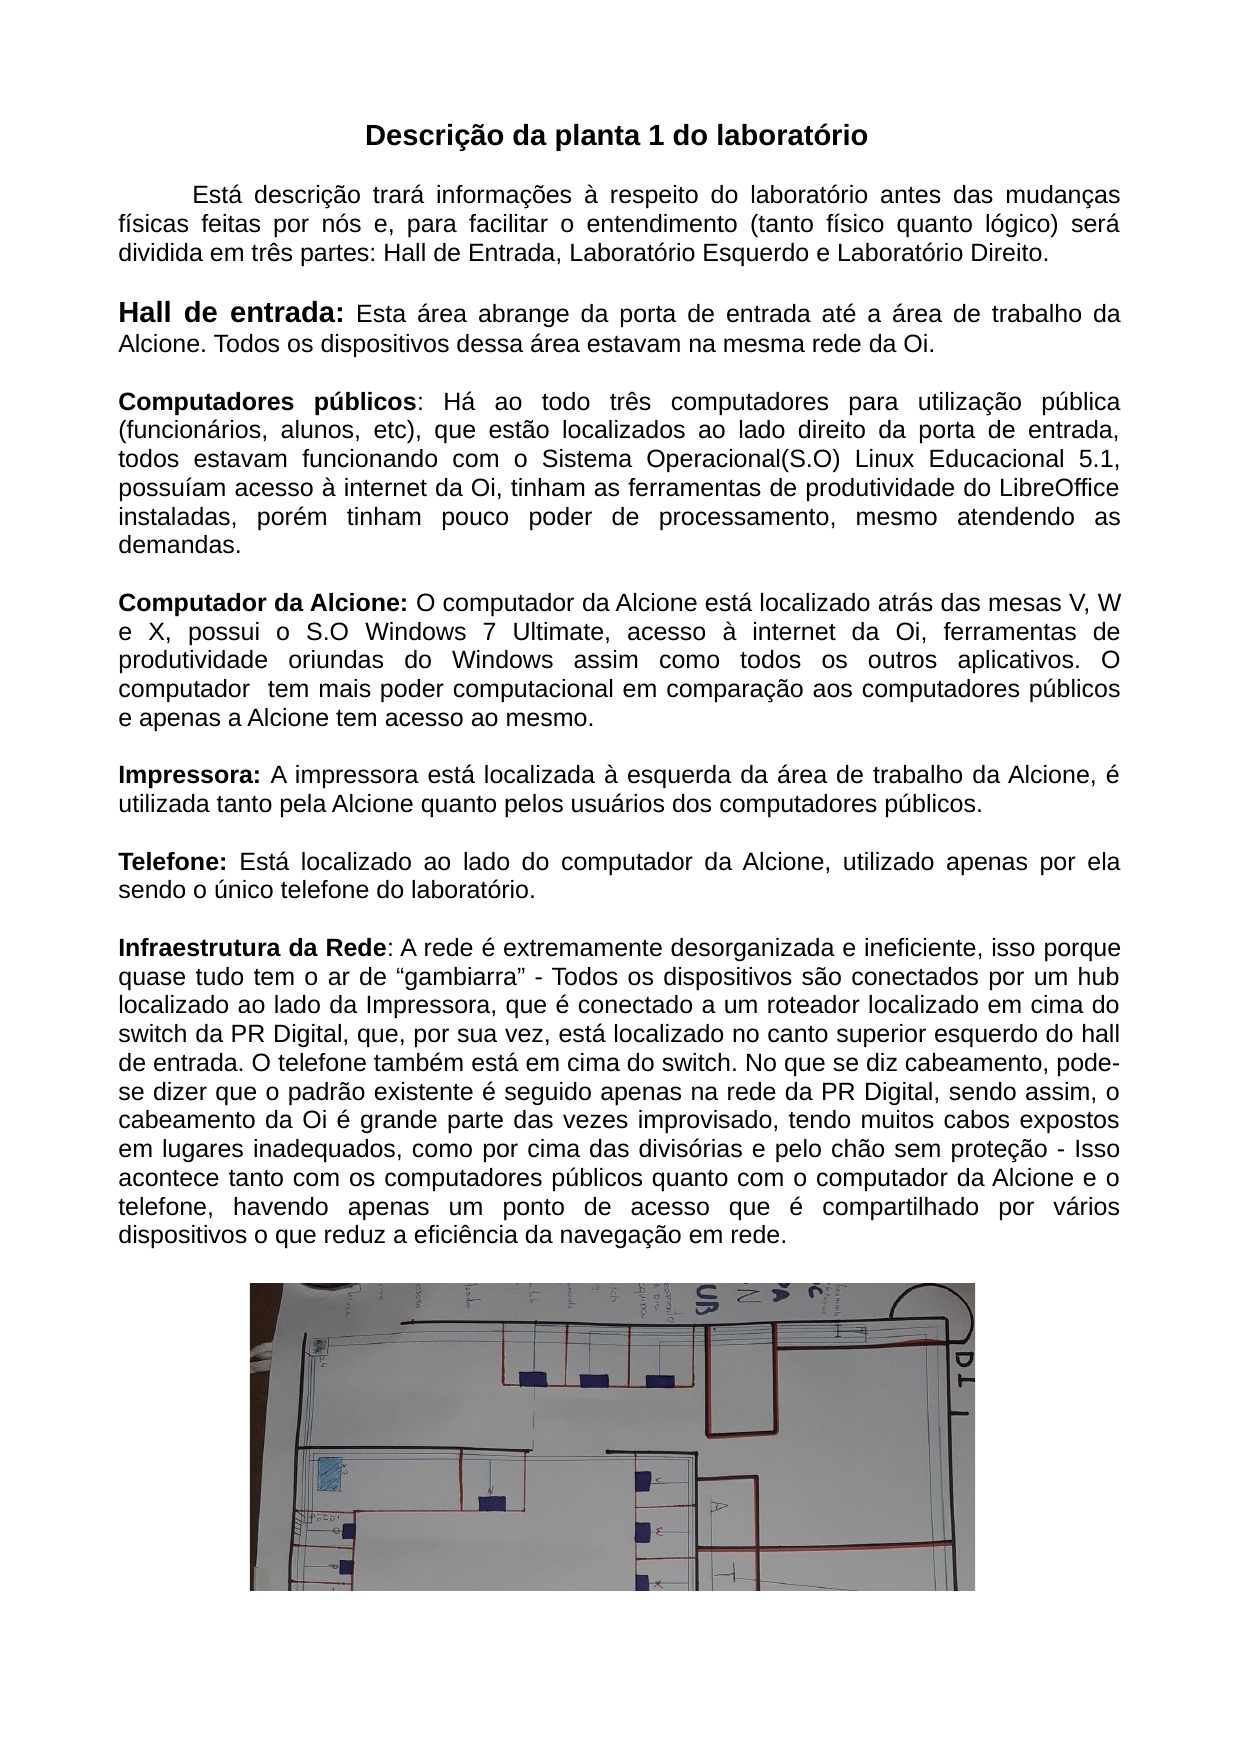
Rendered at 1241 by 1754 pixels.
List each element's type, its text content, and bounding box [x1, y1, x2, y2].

text Computador da Alcione: O computador da Alcione está localizado atrás das mesas V, W e X, possui o S.O Windows 7 Ultimate, acesso à internet da Oi, ferramentas de produtividade oriundas do Windows assim como todos os outros aplicativos. O computador tem mais poder computacional em comparação aos computadores públicos e apenas a Alcione tem acesso ao mesmo. [118, 588, 1122, 731]
text Descrição da planta 1 do laboratório [118, 118, 1122, 152]
picture [249, 1283, 976, 1591]
text Infraestrutura da Rede: A rede é extremamente desorganizada e ineficiente, isso porque quase tudo tem o ar de “gambiarra” - Todos os dispositivos são conectados por um hub localizado ao lado da Impressora, que é conectado a um roteador localizado em cima do switch da PR Digital, que, por sua vez, está localizado no canto superior esquerdo do hall de entrada. O telefone também está em cima do switch. No que se diz cabeamento, pode-se dizer que o padrão existente é seguido apenas na rede da PR Digital, sendo assim, o cabeamento da Oi é grande parte das vezes improvisado, tendo muitos cabos expostos em lugares inadequados, como por cima das divisórias e pelo chão sem proteção - Isso acontece tanto com os computadores públicos quanto com o computador da Alcione e o telefone, havendo apenas um ponto de acesso que é compartilhado por vários dispositivos o que reduz a eficiência da navegação em rede. [118, 933, 1122, 1249]
text Computadores públicos: Há ao todo três computadores para utilização pública (funcionários, alunos, etc), que estão localizados ao lado direito da porta de entrada, todos estavam funcionando com o Sistema Operacional(S.O) Linux Educacional 5.1, possuíam acesso à internet da Oi, tinham as ferramentas de produtividade do LibreOffice instaladas, porém tinham pouco poder de processamento, mesmo atendendo as demandas. [118, 386, 1122, 559]
text Está descrição trará informações à respeito do laboratório antes das mudanças físicas feitas por nós e, para facilitar o entendimento (tanto físico quanto lógico) será dividida em três partes: Hall de Entrada, Laboratório Esquerdo e Laboratório Direito. [118, 180, 1122, 267]
text Hall de entrada: Esta área abrange da porta de entrada até a área de trabalho da Alcione. Todos os dispositivos dessa área estavam na mesma rede da Oi. [118, 295, 1122, 358]
text Telefone: Está localizado ao lado do computador da Alcione, utilizado apenas por ela sendo o único telefone do laboratório. [118, 846, 1122, 904]
text Impressora: A impressora está localizada à esquerda da área de trabalho da Alcione, é utilizada tanto pela Alcione quanto pelos usuários dos computadores públicos. [118, 760, 1122, 818]
